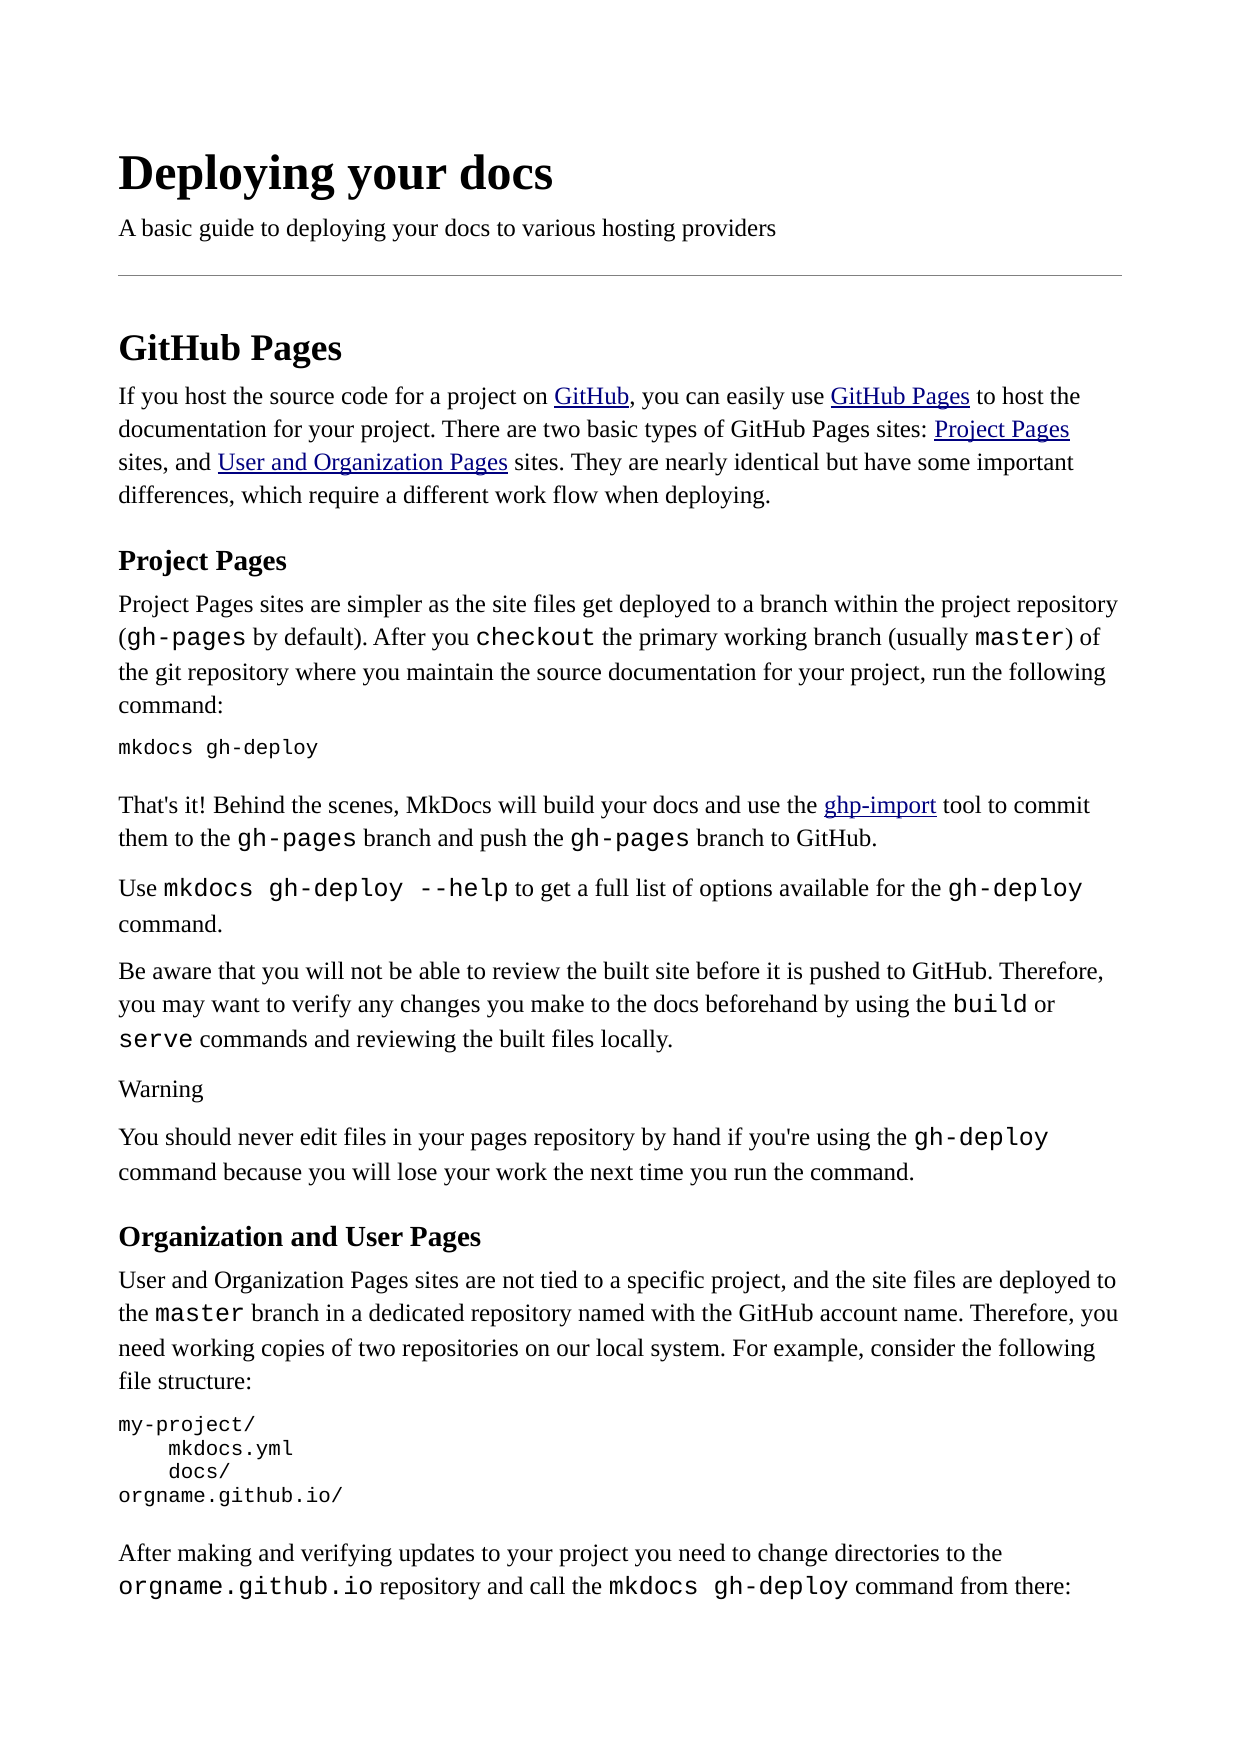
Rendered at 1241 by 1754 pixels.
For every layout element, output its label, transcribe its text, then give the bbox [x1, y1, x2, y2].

text orgname.github.io/ [118, 1485, 1122, 1509]
text User and Organization Pages sites are not tied to a specific project, and the site files are deployed to the master branch in a dedicated repository named with the GitHub account name. Therefore, you need working copies of two repositories on our local system. For example, consider the following file structure: [118, 1265, 1122, 1395]
text Project Pages sites are simpler as the site files get deployed to a branch within the project repository (gh-pages by default). After you checkout the primary working branch (usually master) of the git repository where you maintain the source documentation for your project, run the following command: [118, 589, 1122, 718]
text docs/ [118, 1461, 1122, 1485]
text A basic guide to deploying your docs to various hosting providers [118, 213, 1122, 242]
subtitle Project Pages [118, 543, 1122, 576]
subtitle GitHub Pages [118, 326, 1122, 369]
subtitle Deploying your docs [118, 143, 1122, 201]
text After making and verifying updates to your project you need to change directories to the orgname.github.io repository and call the mkdocs gh-deploy command from there: [118, 1538, 1122, 1602]
text Warning [118, 1074, 1122, 1103]
text my-project/ [118, 1414, 1122, 1438]
text If you host the source code for a project on GitHub, you can easily use GitHub Pages to host the documentation for your project. There are two basic types of GitHub Pages sites: Project Pages sites, and User and Organization Pages sites. They are nearly identical but have some important differences, which require a different work flow when deploying. [118, 381, 1122, 509]
subtitle Organization and User Pages [118, 1219, 1122, 1253]
text That's it! Behind the scenes, MkDocs will build your docs and use the ghp-import tool to commit them to the gh-pages branch and push the gh-pages branch to GitHub. [118, 791, 1122, 854]
text You should never edit files in your pages repository by hand if you're using the gh-deploy command because you will lose your work the next time you run the command. [118, 1122, 1122, 1186]
text Be aware that you will not be able to review the built site before it is pushed to GitHub. Therefore, you may want to verify any changes you make to the docs beforehand by using the build or serve commands and reviewing the built files locally. [118, 956, 1122, 1055]
text Use mkdocs gh-deploy --help to get a full list of options available for the gh-deploy command. [118, 873, 1122, 937]
text mkdocs.yml [118, 1438, 1122, 1461]
text mkdocs gh-deploy [118, 737, 1122, 761]
